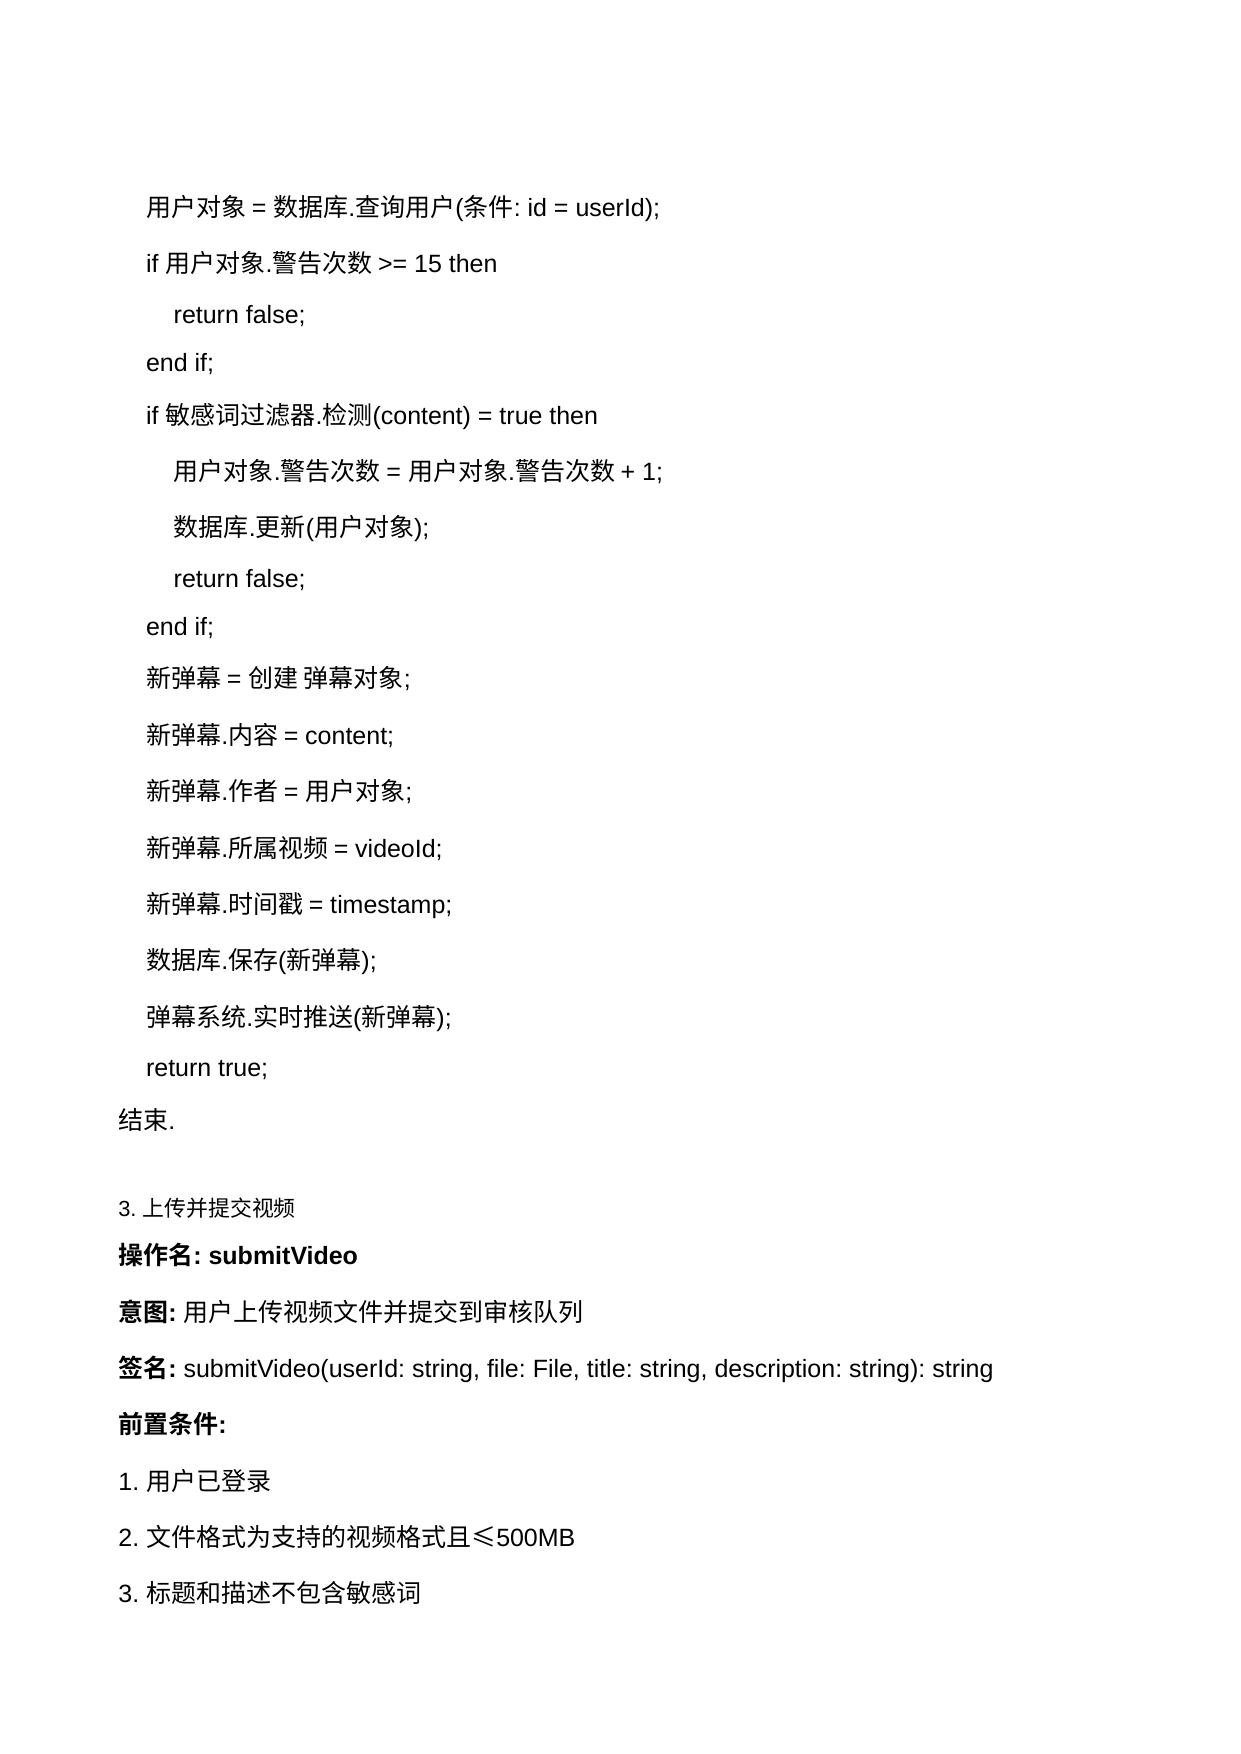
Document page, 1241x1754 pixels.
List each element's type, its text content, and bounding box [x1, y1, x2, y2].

text 新弹幕.作者 = 用户对象; [118, 772, 1122, 808]
text 数据库.更新(用户对象); [118, 508, 1122, 544]
text return true; [118, 1053, 1122, 1082]
text 结束. [118, 1101, 1122, 1137]
text 用户对象.警告次数 = 用户对象.警告次数 + 1; [118, 451, 1122, 488]
text 意图: 用户上传视频文件并提交到审核队列 [118, 1292, 1122, 1328]
text 前置条件: [118, 1405, 1122, 1441]
text return false; [118, 564, 1122, 593]
text 数据库.保存(新弹幕); [118, 941, 1122, 977]
subtitle 上传并提交视频 [118, 1191, 1122, 1223]
text 签名: submitVideo(userId: string, file: File, title: string, description: string): string [118, 1348, 1122, 1384]
text 3. 标题和描述不包含敏感词 [118, 1574, 1122, 1610]
text 操作名: submitVideo [118, 1236, 1122, 1272]
text 2. 文件格式为支持的视频格式且≤500MB [118, 1517, 1122, 1554]
text end if; [118, 612, 1122, 640]
text 新弹幕.时间戳 = timestamp; [118, 884, 1122, 921]
text if 用户对象.警告次数 >= 15 then [118, 244, 1122, 280]
text 1. 用户已登录 [118, 1461, 1122, 1497]
text if 敏感词过滤器.检测(content) = true then [118, 395, 1122, 431]
text 弹幕系统.实时推送(新弹幕); [118, 997, 1122, 1033]
text 用户对象 = 数据库.查询用户(条件: id = userId); [118, 188, 1122, 224]
text end if; [118, 348, 1122, 376]
text return false; [118, 300, 1122, 329]
text 新弹幕 = 创建 弹幕对象; [118, 659, 1122, 695]
text 新弹幕.所属视频 = videoId; [118, 828, 1122, 864]
text 新弹幕.内容 = content; [118, 715, 1122, 752]
